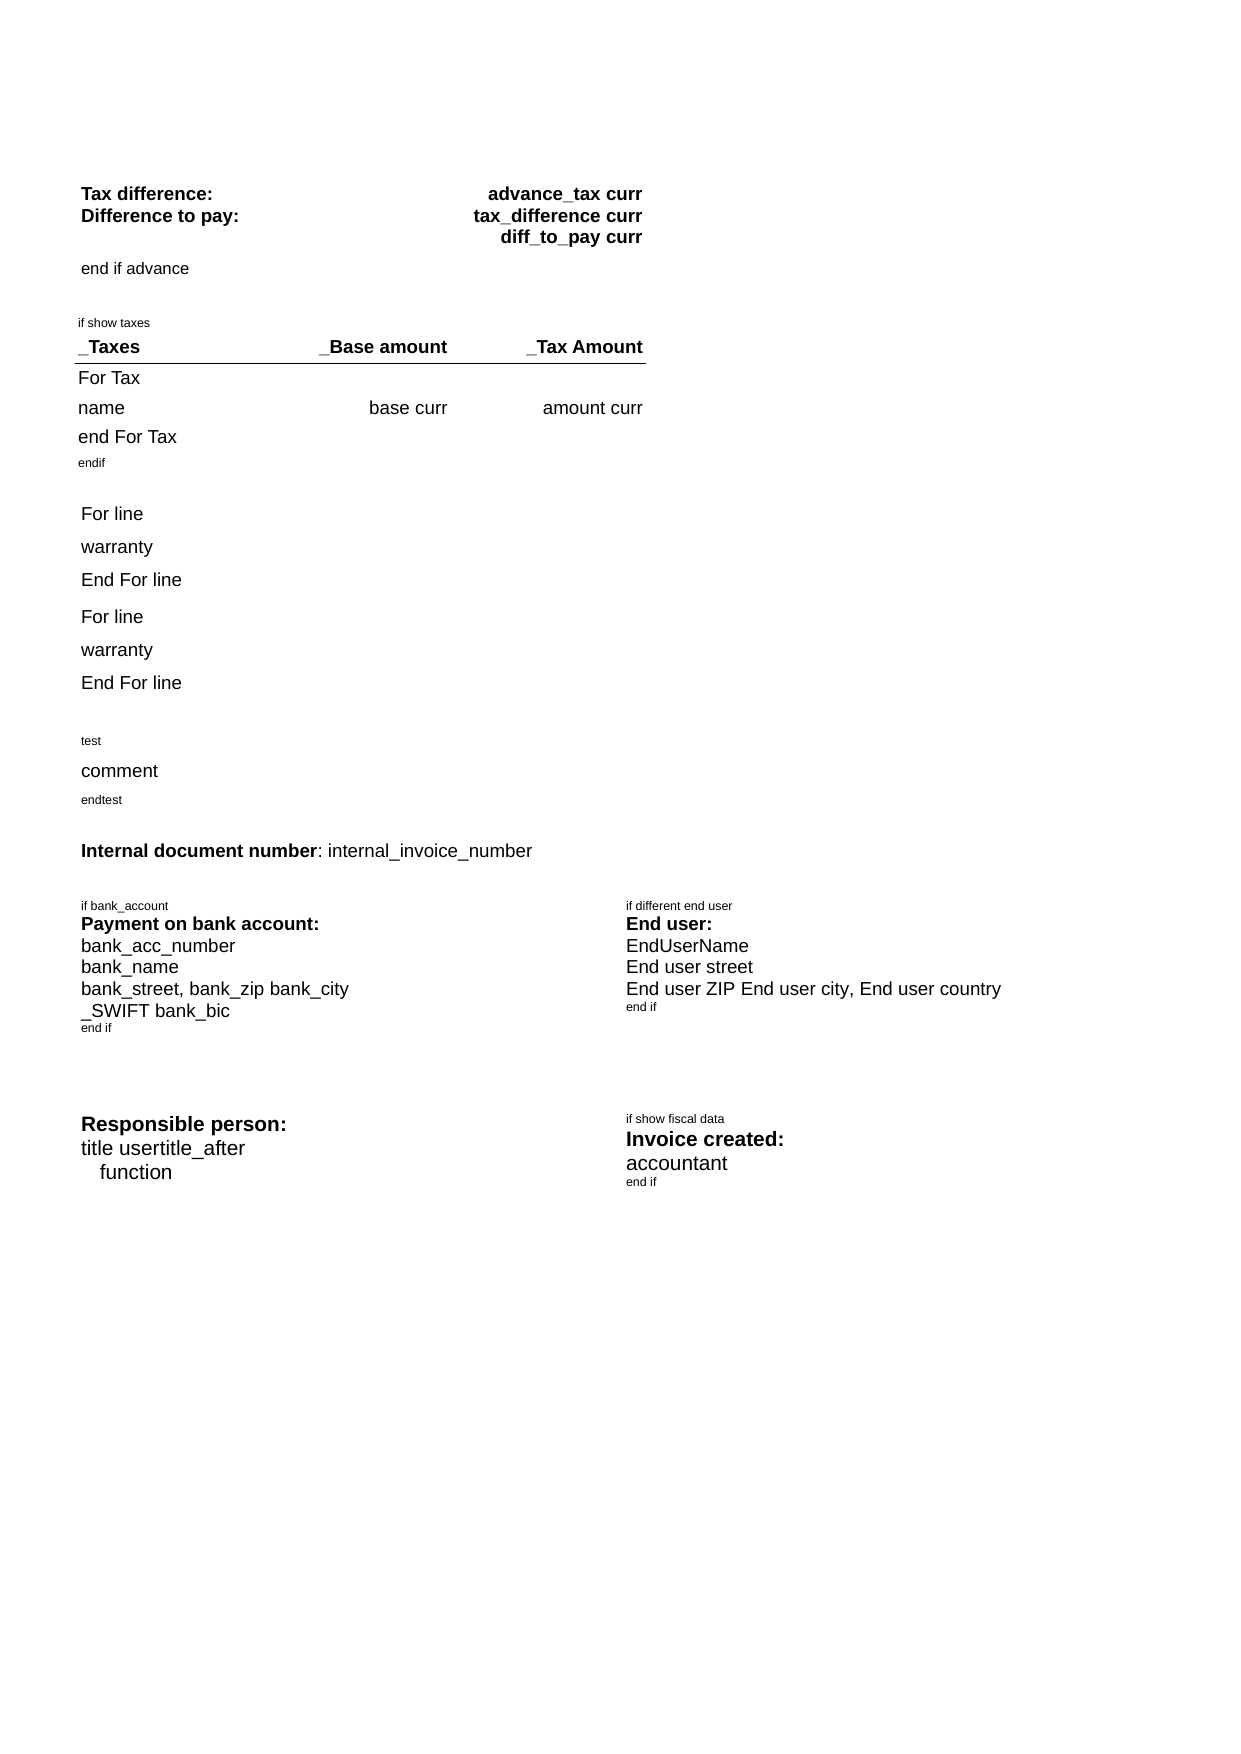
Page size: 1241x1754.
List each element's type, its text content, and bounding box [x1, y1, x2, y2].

table_cell warranty [75, 530, 1165, 563]
table_cell if different end user End user: EndUserName End user street End user ZIP End user city, End user country end if [620, 893, 1165, 1041]
table_cell end For Tax [75, 424, 646, 453]
table_cell end if advance [75, 253, 1165, 284]
table_cell _Base amount [255, 333, 450, 363]
table_cell warranty [75, 633, 1165, 666]
table_cell End For line [75, 666, 1165, 699]
table_cell For Tax [75, 364, 646, 394]
table_cell amount curr [450, 394, 646, 423]
table_cell advance_tax curr tax_difference curr diff_to_pay curr [459, 177, 648, 253]
table_cell Tax difference: Difference to pay: [75, 177, 459, 253]
table_cell if bank_account Payment on bank account: bank_acc_number bank_name bank_street, bank_zip bank_city _SWIFT bank_bic end if [75, 893, 620, 1041]
table_cell [75, 1041, 1165, 1106]
table_cell [646, 424, 950, 453]
table_cell [646, 363, 950, 394]
table_cell base curr [255, 394, 450, 423]
table_cell _Taxes [75, 333, 254, 363]
table_cell End For line [75, 564, 1165, 600]
table_cell [646, 394, 950, 423]
table_cell _Tax Amount [450, 333, 646, 363]
table_cell endtest [75, 787, 1165, 813]
table_cell [75, 867, 620, 893]
table_cell [648, 177, 1165, 253]
table_cell [950, 333, 1165, 363]
table_header For line [75, 498, 1165, 530]
table_header [620, 834, 1165, 867]
table_cell [950, 424, 1165, 453]
table_cell endif [75, 453, 1165, 473]
table_cell Responsible person: title usertitle_after function [75, 1106, 620, 1194]
table_header if show taxes [75, 313, 1165, 333]
table_cell [620, 867, 1165, 893]
table_cell if show fiscal data Invoice created: accountant end if [620, 1106, 1165, 1194]
table_header test [75, 728, 1165, 754]
table_cell [950, 363, 1165, 394]
table_cell [950, 394, 1165, 423]
table_cell name [75, 394, 254, 423]
table_cell [646, 333, 950, 363]
table_header For line [75, 600, 1165, 633]
table_header Internal document number: internal_invoice_number [75, 834, 620, 867]
table_cell comment [75, 754, 1165, 787]
